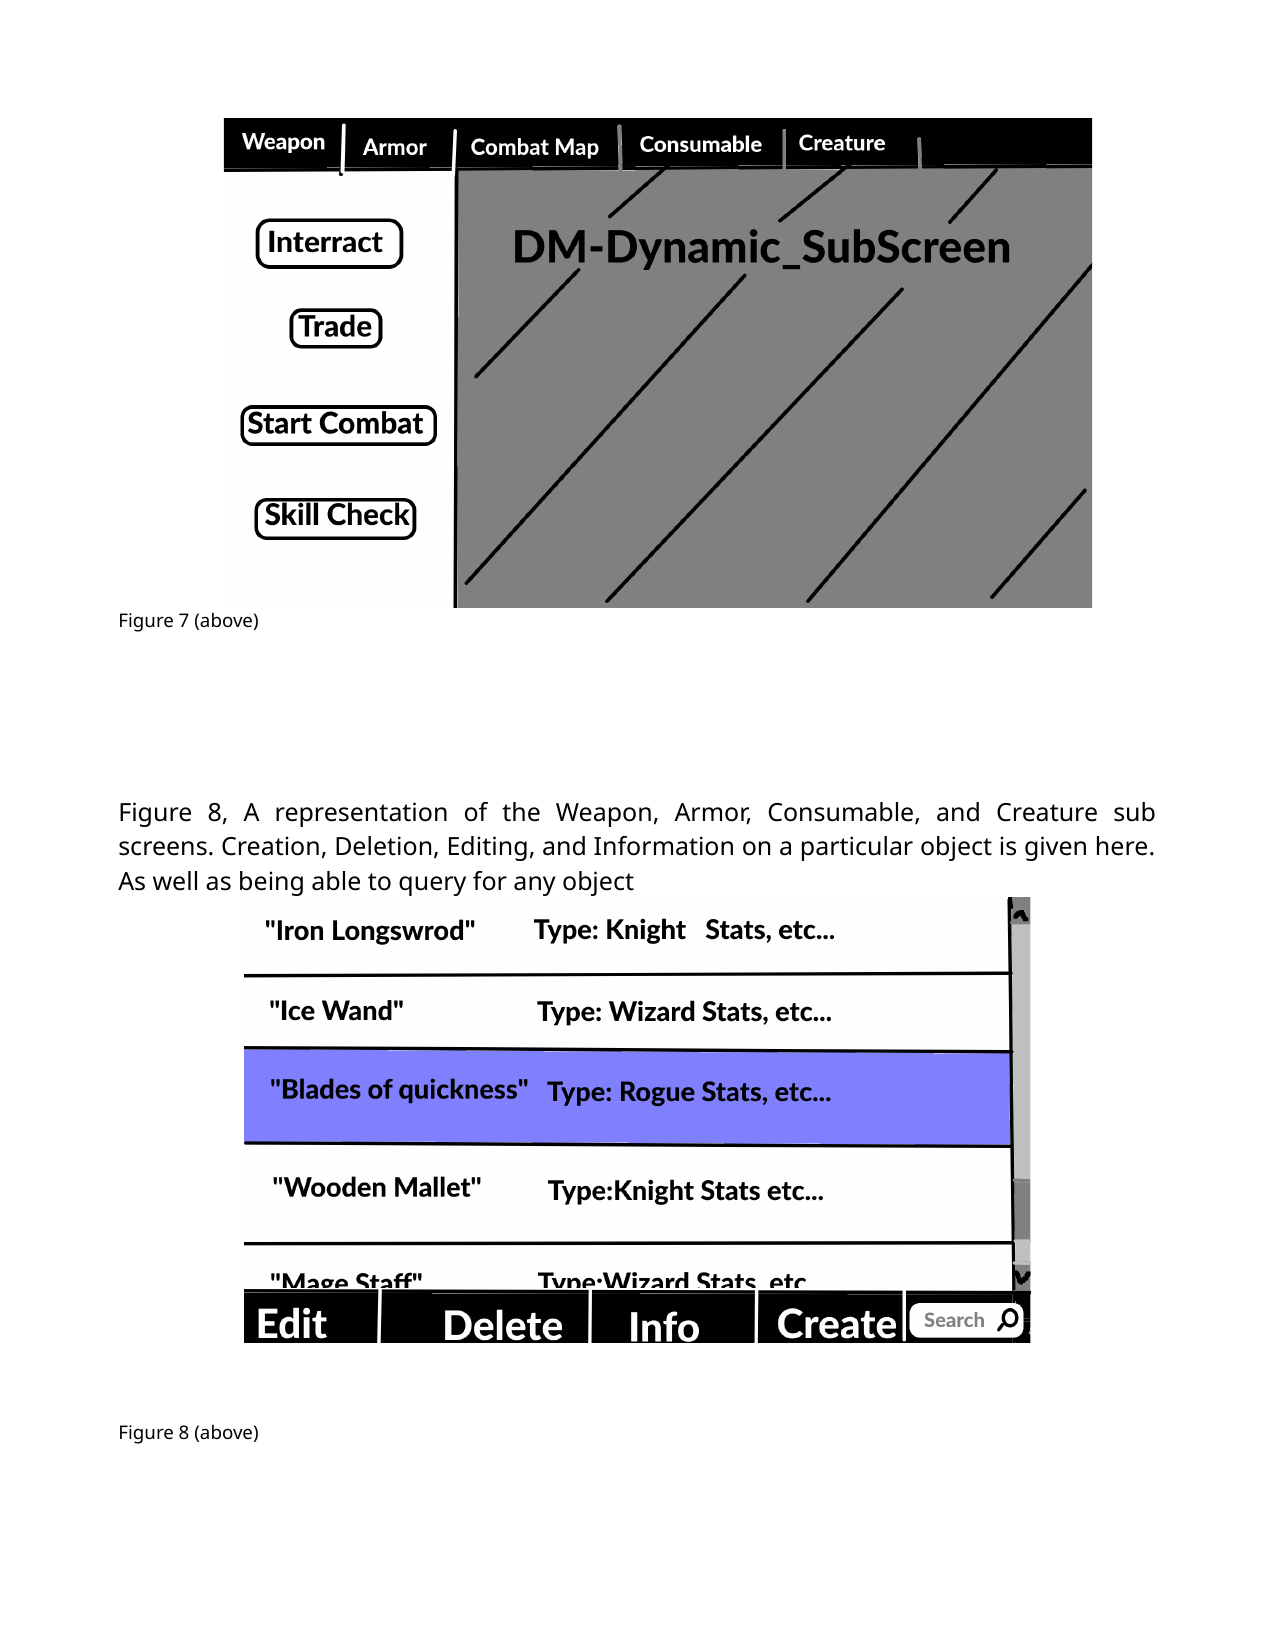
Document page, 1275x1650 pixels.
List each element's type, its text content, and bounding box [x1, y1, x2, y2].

text Figure 8, A representation of the Weapon, Armor, Consumable, and Creature sub screens. Creation, Deletion, Editing, and Information on a particular object is given here. As well as being able to query for any object [118, 795, 1157, 897]
picture [244, 897, 1031, 1343]
text Figure 7 (above) [118, 118, 1157, 633]
picture [223, 118, 1093, 608]
text Figure 8 (above) [118, 1419, 1157, 1445]
